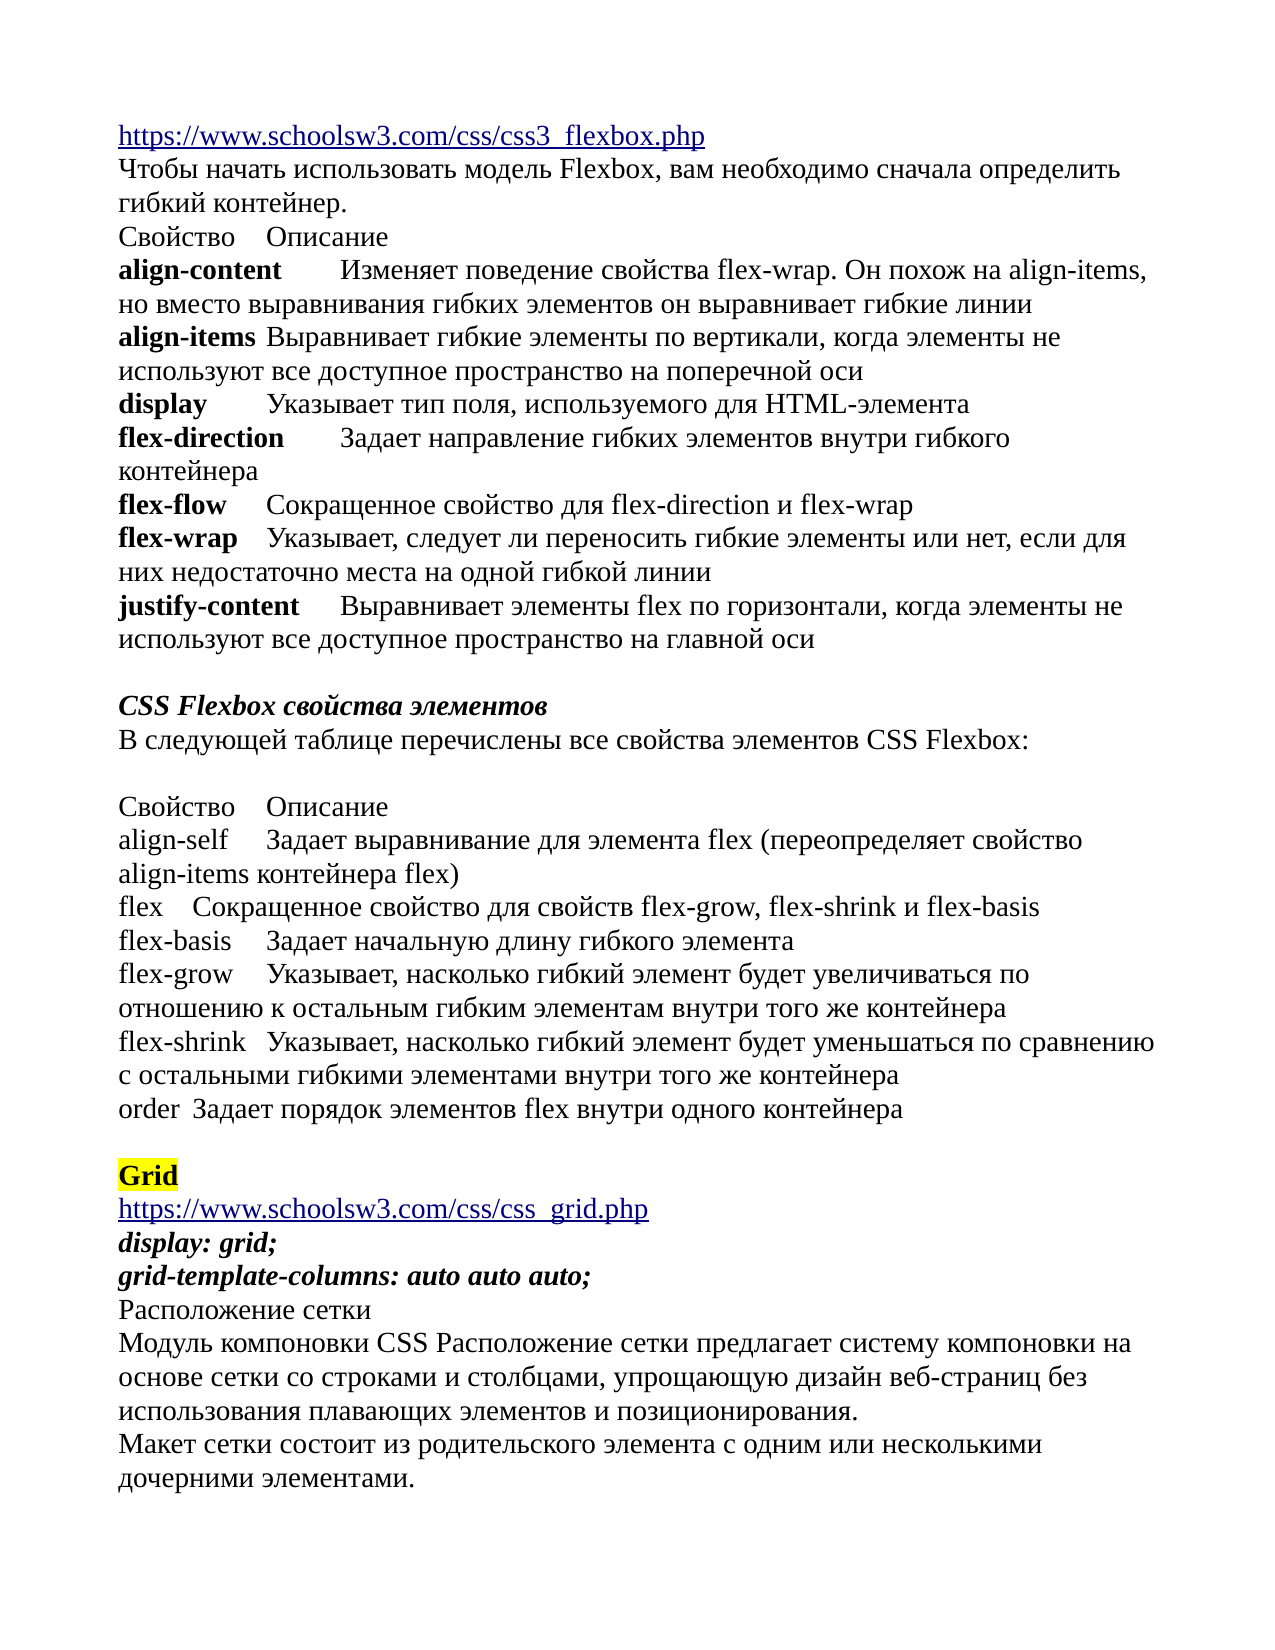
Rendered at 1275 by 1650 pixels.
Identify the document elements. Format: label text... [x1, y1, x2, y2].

text flex-flow Сокращенное свойство для flex-direction и flex-wrap [118, 487, 1157, 521]
text flex-direction Задает направление гибких элементов внутри гибкого контейнера [118, 420, 1157, 487]
text Модуль компоновки CSS Расположение сетки предлагает систему компоновки на основе сетки со строками и столбцами, упрощающую дизайн веб-страниц без использования плавающих элементов и позиционирования. [118, 1326, 1157, 1426]
text display Указывает тип поля, используемого для HTML-элемента [118, 386, 1157, 420]
text flex-shrink Указывает, насколько гибкий элемент будет уменьшаться по сравнению с остальными гибкими элементами внутри того же контейнера [118, 1024, 1157, 1091]
text align-items Выравнивает гибкие элементы по вертикали, когда элементы не используют все доступное пространство на поперечной оси [118, 319, 1157, 386]
text align-content Изменяет поведение свойства flex-wrap. Он похож на align-items, но вместо выравнивания гибких элементов он выравнивает гибкие линии [118, 252, 1157, 319]
text order Задает порядок элементов flex внутри одного контейнера [118, 1091, 1157, 1124]
text Чтобы начать использовать модель Flexbox, вам необходимо сначала определить гибкий контейнер. [118, 152, 1157, 219]
text grid-template-columns: auto auto auto; [118, 1258, 1157, 1292]
text Макет сетки состоит из родительского элемента с одним или несколькими дочерними элементами. [118, 1426, 1157, 1493]
text В следующей таблице перечислены все свойства элементов CSS Flexbox: [118, 722, 1157, 755]
text https://www.schoolsw3.com/css/css_grid.php [118, 1191, 1157, 1225]
text Расположение сетки [118, 1292, 1157, 1326]
text display: grid; [118, 1225, 1157, 1258]
text Свойство Описание [118, 789, 1157, 822]
text flex-basis Задает начальную длину гибкого элемента [118, 923, 1157, 957]
text align-self Задает выравнивание для элемента flex (переопределяет свойство align-items контейнера flex) [118, 822, 1157, 889]
text flex-wrap Указывает, следует ли переносить гибкие элементы или нет, если для них недостаточно места на одной гибкой линии [118, 521, 1157, 588]
text flex Сокращенное свойство для свойств flex-grow, flex-shrink и flex-basis [118, 889, 1157, 923]
text https://www.schoolsw3.com/css/css3_flexbox.php [118, 118, 1157, 152]
text Свойство Описание [118, 219, 1157, 252]
text CSS Flexbox свойства элементов [118, 688, 1157, 722]
text flex-grow Указывает, насколько гибкий элемент будет увеличиваться по отношению к остальным гибким элементам внутри того же контейнера [118, 957, 1157, 1024]
text Grid [118, 1124, 1157, 1191]
text justify-content Выравнивает элементы flex по горизонтали, когда элементы не используют все доступное пространство на главной оси [118, 588, 1157, 655]
